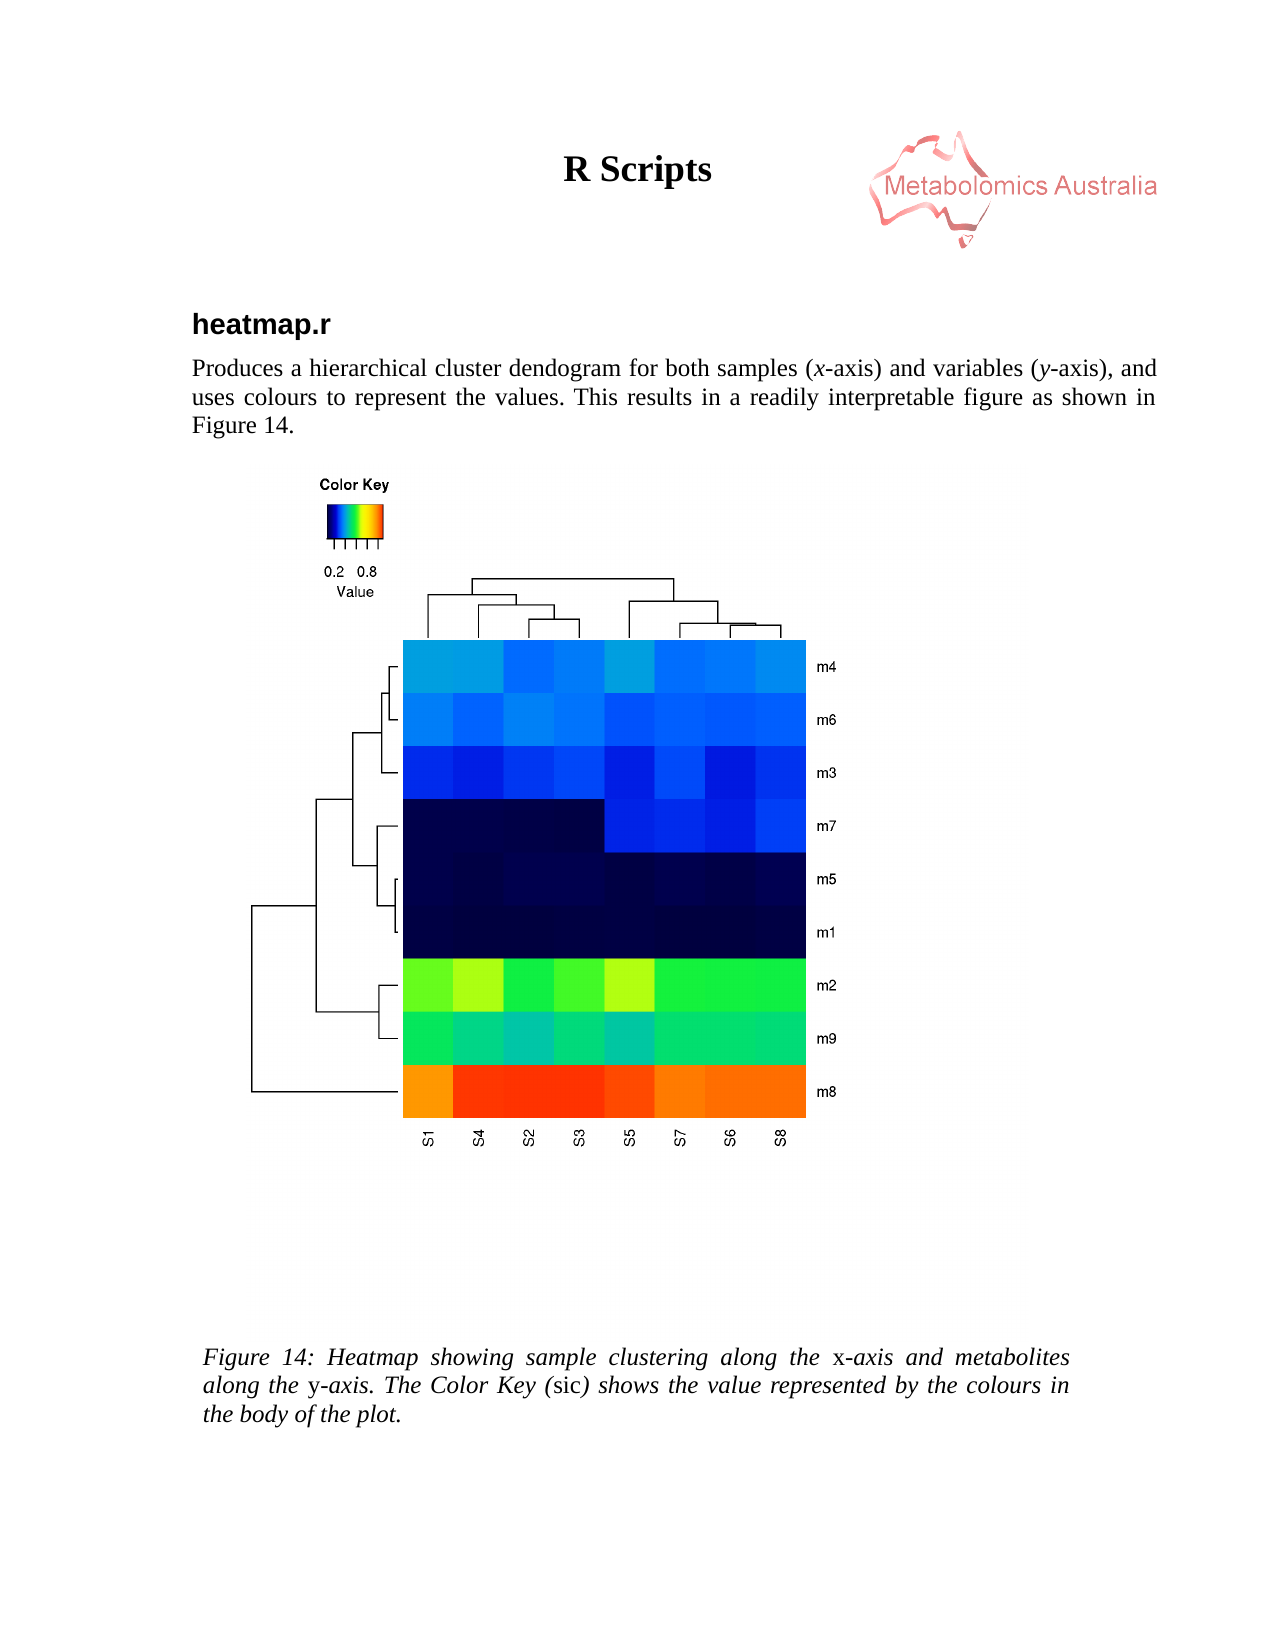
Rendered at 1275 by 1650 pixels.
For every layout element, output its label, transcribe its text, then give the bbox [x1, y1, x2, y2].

picture [246, 464, 1029, 1342]
subtitle heatmap.r [192, 307, 1157, 340]
text Figure 14: Heatmap showing sample clustering along the x-axis and metabolites along the y-axis. The Color Key (sic) shows the value represented by the colours in the body of the plot. [203, 464, 1072, 1428]
text Produces a hierarchical cluster dendogram for both samples (x-axis) and variables (y-axis), and uses colours to represent the values. This results in a readily interpretable figure as shown in Figure 14. [192, 353, 1157, 439]
